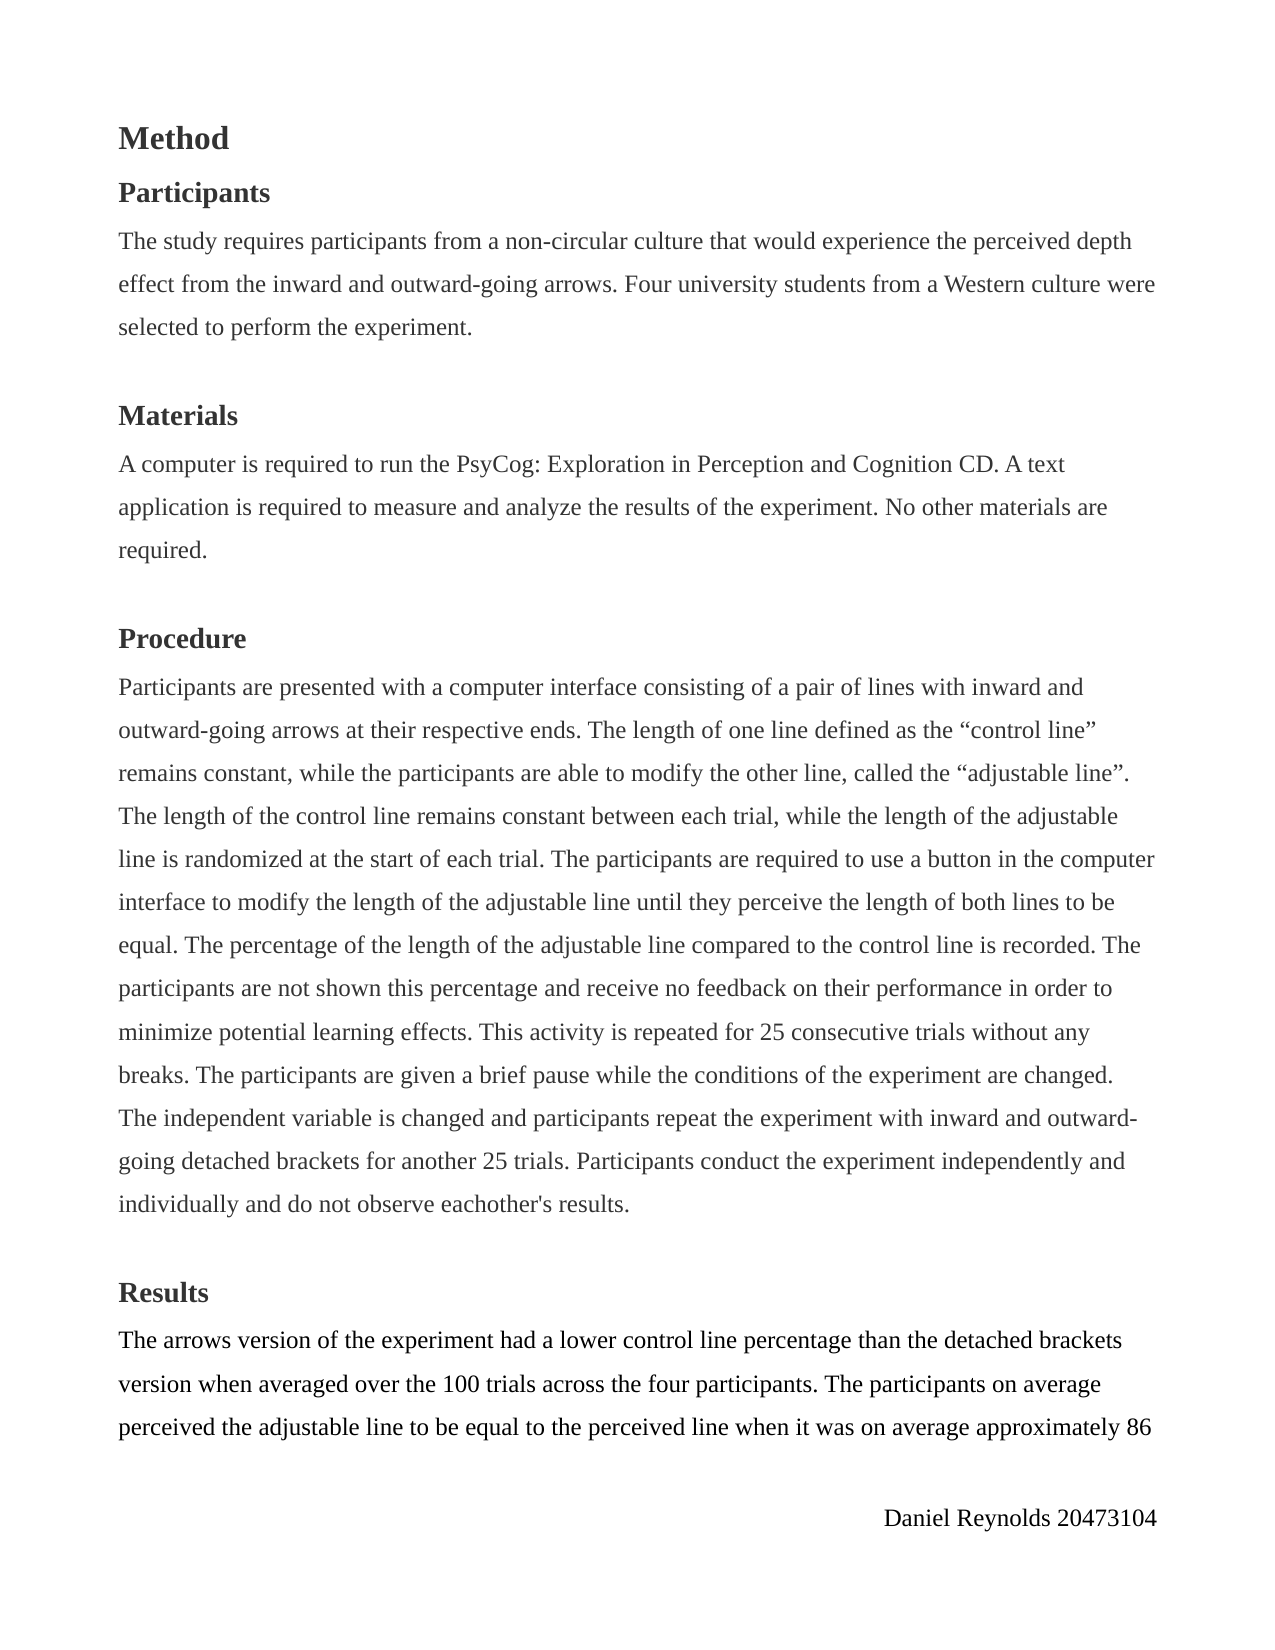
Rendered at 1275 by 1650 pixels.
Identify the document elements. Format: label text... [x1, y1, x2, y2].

text Results [118, 1275, 1157, 1309]
text Participants [118, 176, 1157, 209]
text Procedure [118, 621, 1157, 655]
text The arrows version of the experiment had a lower control line percentage than the detached brackets version when averaged over the 100 trials across the four participants. The participants on average perceived the adjustable line to be equal to the perceived line when it was on average approximately 86 [118, 1326, 1157, 1441]
text Participants are presented with a computer interface consisting of a pair of lines with inward and outward-going arrows at their respective ends. The length of one line defined as the “control line” remains constant, while the participants are able to modify the other line, called the “adjustable line”. The length of the control line remains constant between each trial, while the length of the adjustable line is randomized at the start of each trial. The participants are required to use a button in the computer interface to modify the length of the adjustable line until they perceive the length of both lines to be equal. The percentage of the length of the adjustable line compared to the control line is recorded. The participants are not shown this percentage and receive no feedback on their performance in order to minimize potential learning effects. This activity is repeated for 25 consecutive trials without any breaks. The participants are given a brief pause while the conditions of the experiment are changed. The independent variable is changed and participants repeat the experiment with inward and outward-going detached brackets for another 25 trials. Participants conduct the experiment independently and individually and do not observe eachother's results. [118, 672, 1157, 1218]
text Method [118, 118, 1157, 156]
text The study requires participants from a non-circular culture that would experience the perceived depth effect from the inward and outward-going arrows. Four university students from a Western culture were selected to perform the experiment. [118, 226, 1157, 341]
text Materials [118, 398, 1157, 432]
text A computer is required to run the PsyCog: Exploration in Perception and Cognition CD. A text application is required to measure and analyze the results of the experiment. No other materials are required. [118, 449, 1157, 564]
